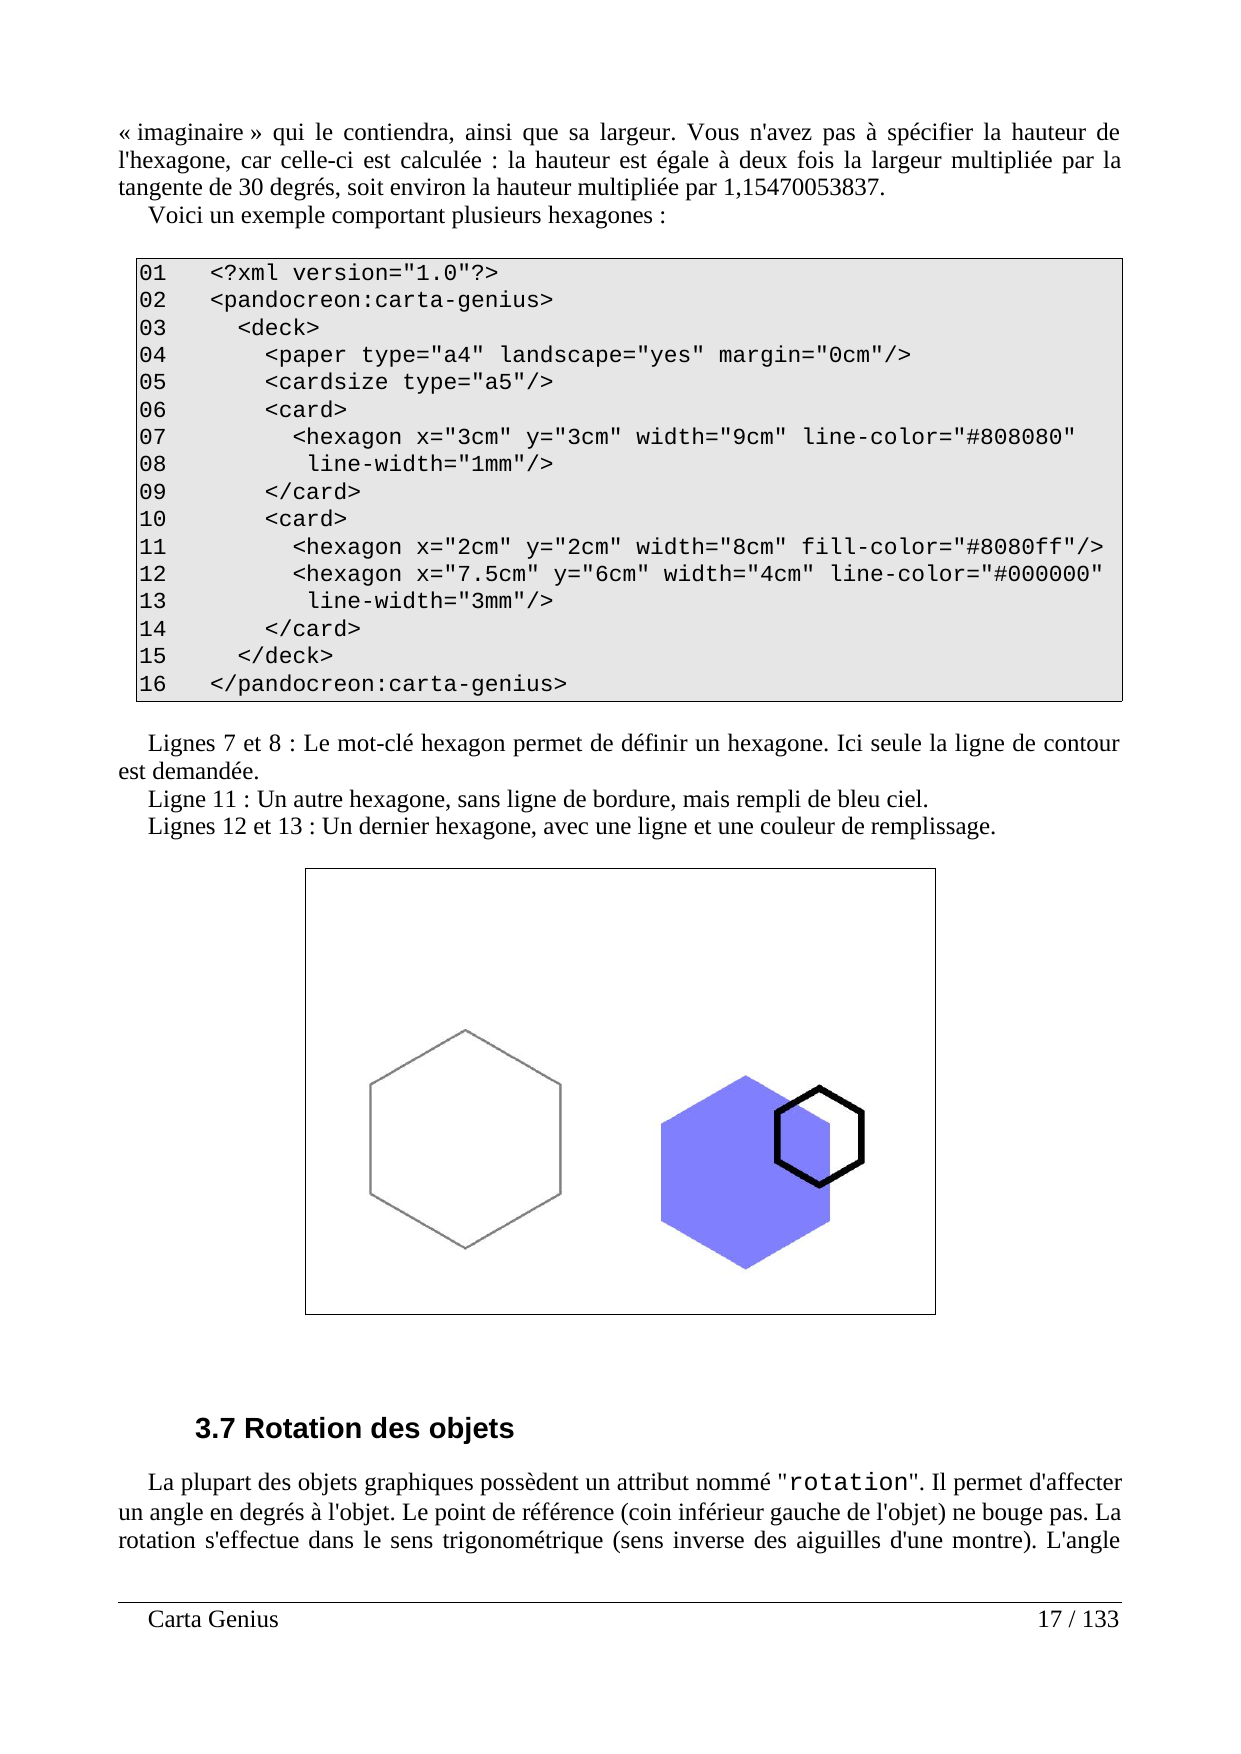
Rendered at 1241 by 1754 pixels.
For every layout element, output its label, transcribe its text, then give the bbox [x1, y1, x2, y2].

text 16 </pandocreon:carta-genius> [137, 669, 1122, 701]
subtitle Rotation des objets [195, 1412, 1122, 1444]
text 01 <?xml version="1.0"?> [137, 259, 1122, 285]
text 06 <card> [137, 395, 1122, 422]
text 03 <deck> [137, 313, 1122, 340]
text Lignes 12 et 13 : Un dernier hexagone, avec une ligne et une couleur de remplissage. [118, 812, 1122, 840]
picture [307, 871, 933, 1311]
text 09 </card> [137, 477, 1122, 504]
text Voici un exemple comportant plusieurs hexagones : [118, 201, 1122, 229]
text 11 <hexagon x="2cm" y="2cm" width="8cm" fill-color="#8080ff"/> [137, 532, 1122, 559]
text 05 <cardsize type="a5"/> [137, 367, 1122, 395]
text 02 <pandocreon:carta-genius> [137, 285, 1122, 313]
text 13 line-width="3mm"/> [137, 587, 1122, 614]
text 07 <hexagon x="3cm" y="3cm" width="9cm" line-color="#808080" [137, 422, 1122, 449]
text 04 <paper type="a4" landscape="yes" margin="0cm"/> [137, 340, 1122, 367]
text 12 <hexagon x="7.5cm" y="6cm" width="4cm" line-color="#000000" [137, 559, 1122, 587]
text 14 </card> [137, 614, 1122, 641]
text 08 line-width="1mm"/> [137, 449, 1122, 477]
text Lignes 7 et 8 : Le mot-clé hexagon permet de définir un hexagone. Ici seule la ligne de contour est demandée. [118, 729, 1122, 785]
text 15 </deck> [137, 641, 1122, 669]
text La plupart des objets graphiques possèdent un attribut nommé "rotation". Il permet d'affecter un angle en degrés à l'objet. Le point de référence (coin inférieur gauche de l'objet) ne bouge pas. La rotation s'effectue dans le sens trigonométrique (sens inverse des aiguilles d'une montre). L'angle [118, 1468, 1122, 1554]
text « imaginaire » qui le contiendra, ainsi que sa largeur. Vous n'avez pas à spécifier la hauteur de l'hexagone, car celle-ci est calculée : la hauteur est égale à deux fois la largeur multipliée par la tangente de 30 degrés, soit environ la hauteur multipliée par 1,15470053837. [118, 118, 1122, 201]
text 10 <card> [137, 504, 1122, 532]
text Ligne 11 : Un autre hexagone, sans ligne de bordure, mais rempli de bleu ciel. [118, 785, 1122, 812]
